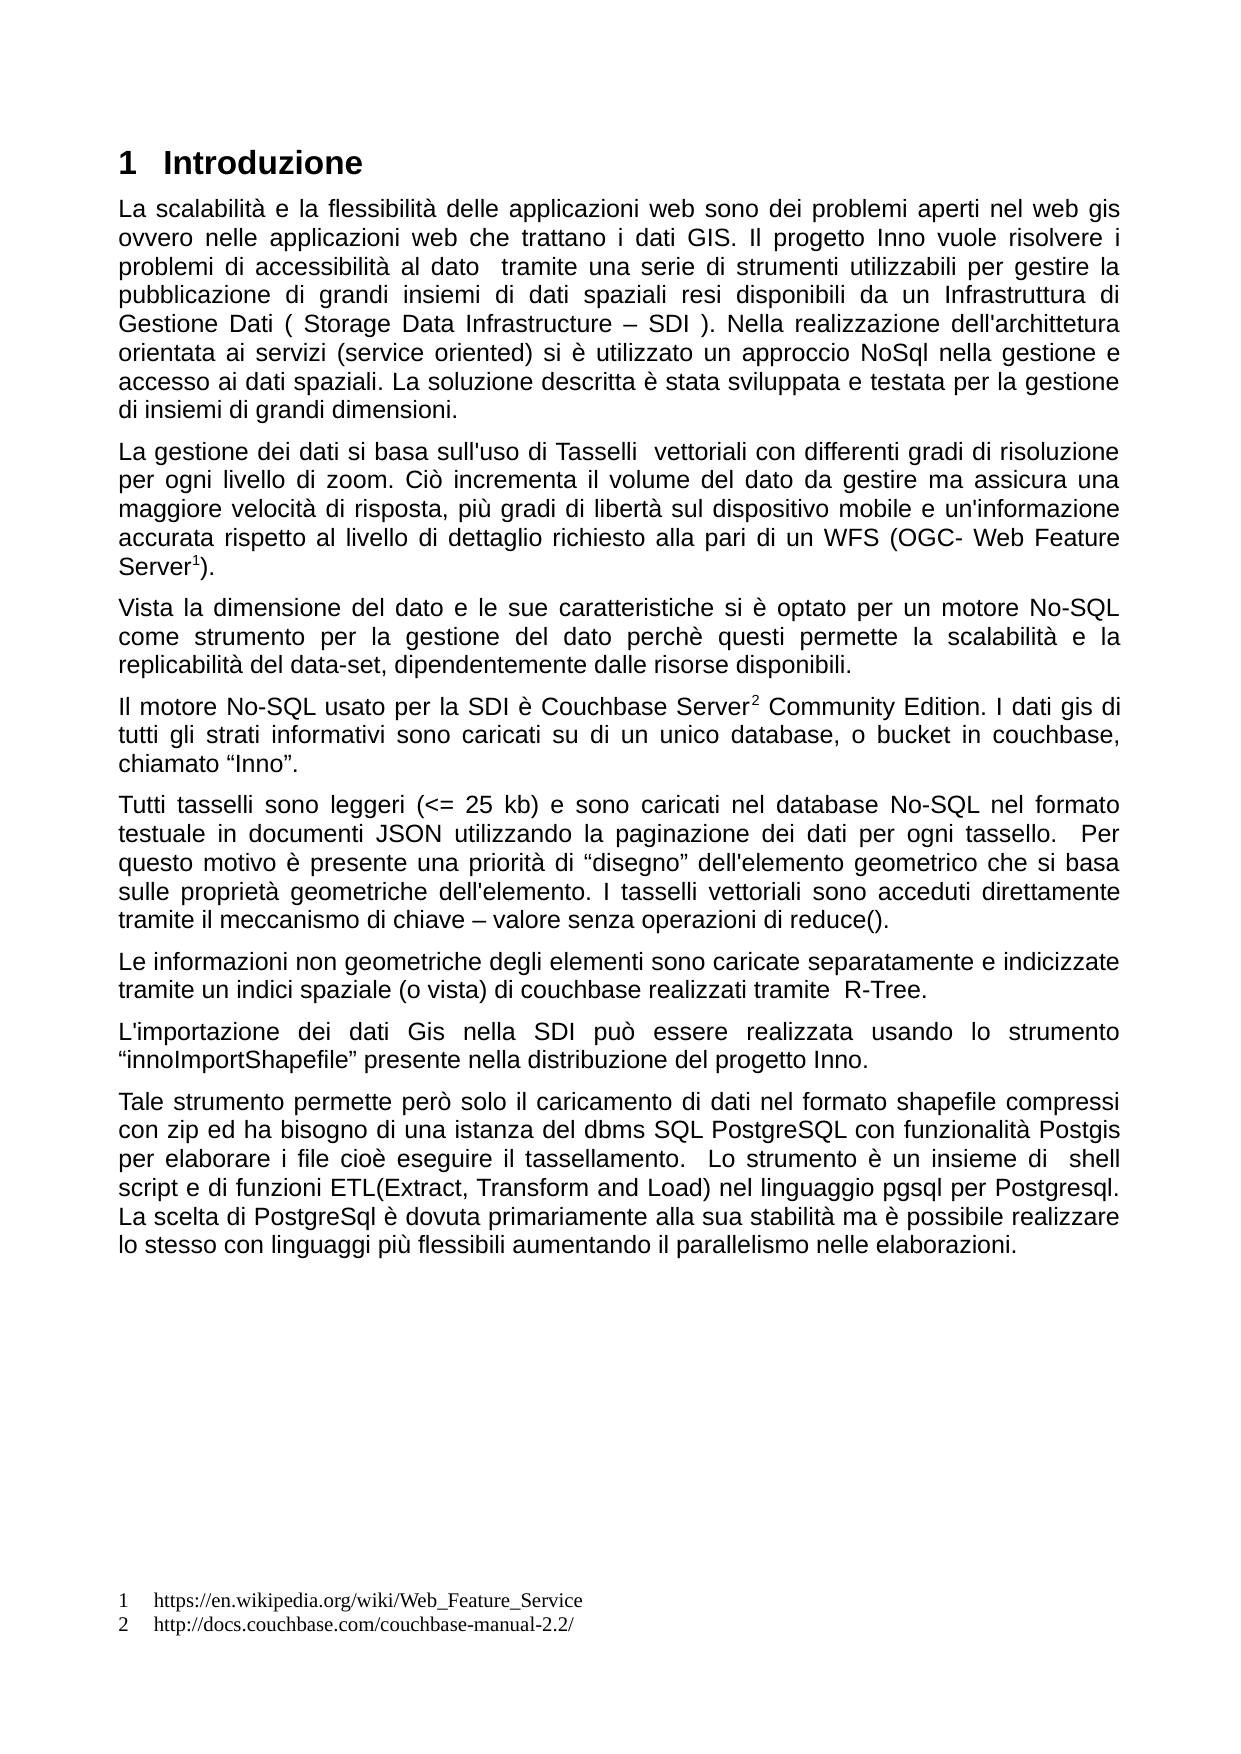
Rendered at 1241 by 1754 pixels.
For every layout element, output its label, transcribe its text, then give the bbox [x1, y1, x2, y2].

text L'importazione dei dati Gis nella SDI può essere realizzata usando lo strumento “innoImportShapefile” presente nella distribuzione del progetto Inno. [118, 1017, 1122, 1074]
text Il motore No-SQL usato per la SDI è Couchbase Server Community Edition. I dati gis di tutti gli strati informativi sono caricati su di un unico database, o bucket in couchbase, chiamato “Inno”. [118, 692, 1122, 778]
text https://en.wikipedia.org/wiki/Web_Feature_Service [118, 1588, 1122, 1612]
text Le informazioni non geometriche degli elementi sono caricate separatamente e indicizzate tramite un indici spaziale (o vista) di couchbase realizzati tramite R-Tree. [118, 947, 1122, 1004]
text http://docs.couchbase.com/couchbase-manual-2.2/ [118, 1612, 1122, 1636]
subtitle Introduzione [118, 143, 1122, 182]
text Tutti tasselli sono leggeri (<= 25 kb) e sono caricati nel database No-SQL nel formato testuale in documenti JSON utilizzando la paginazione dei dati per ogni tassello. Per questo motivo è presente una priorità di “disegno” dell'elemento geometrico che si basa sulle proprietà geometriche dell'elemento. I tasselli vettoriali sono acceduti direttamente tramite il meccanismo di chiave – valore senza operazioni di reduce(). [118, 791, 1122, 934]
text Tale strumento permette però solo il caricamento di dati nel formato shapefile compressi con zip ed ha bisogno di una istanza del dbms SQL PostgreSQL con funzionalità Postgis per elaborare i file cioè eseguire il tassellamento. Lo strumento è un insieme di shell script e di funzioni ETL(Extract, Transform and Load) nel linguaggio pgsql per Postgresql. La scelta di PostgreSql è dovuta primariamente alla sua stabilità ma è possibile realizzare lo stesso con linguaggi più flessibili aumentando il parallelismo nelle elaborazioni. [118, 1087, 1122, 1259]
text La gestione dei dati si basa sull'uso di Tasselli vettoriali con differenti gradi di risoluzione per ogni livello di zoom. Ciò incrementa il volume del dato da gestire ma assicura una maggiore velocità di risposta, più gradi di libertà sul dispositivo mobile e un'informazione accurata rispetto al livello di dettaglio richiesto alla pari di un WFS (OGC- Web Feature Server). [118, 437, 1122, 581]
text La scalabilità e la flessibilità delle applicazioni web sono dei problemi aperti nel web gis ovvero nelle applicazioni web che trattano i dati GIS. Il progetto Inno vuole risolvere i problemi di accessibilità al dato tramite una serie di strumenti utilizzabili per gestire la pubblicazione di grandi insiemi di dati spaziali resi disponibili da un Infrastruttura di Gestione Dati ( Storage Data Infrastructure – SDI ). Nella realizzazione dell'archittetura orientata ai servizi (service oriented) si è utilizzato un approccio NoSql nella gestione e accesso ai dati spaziali. La soluzione descritta è stata sviluppata e testata per la gestione di insiemi di grandi dimensioni. [118, 194, 1122, 424]
text Vista la dimensione del dato e le sue caratteristiche si è optato per un motore No-SQL come strumento per la gestione del dato perchè questi permette la scalabilità e la replicabilità del data-set, dipendentemente dalle risorse disponibili. [118, 593, 1122, 679]
